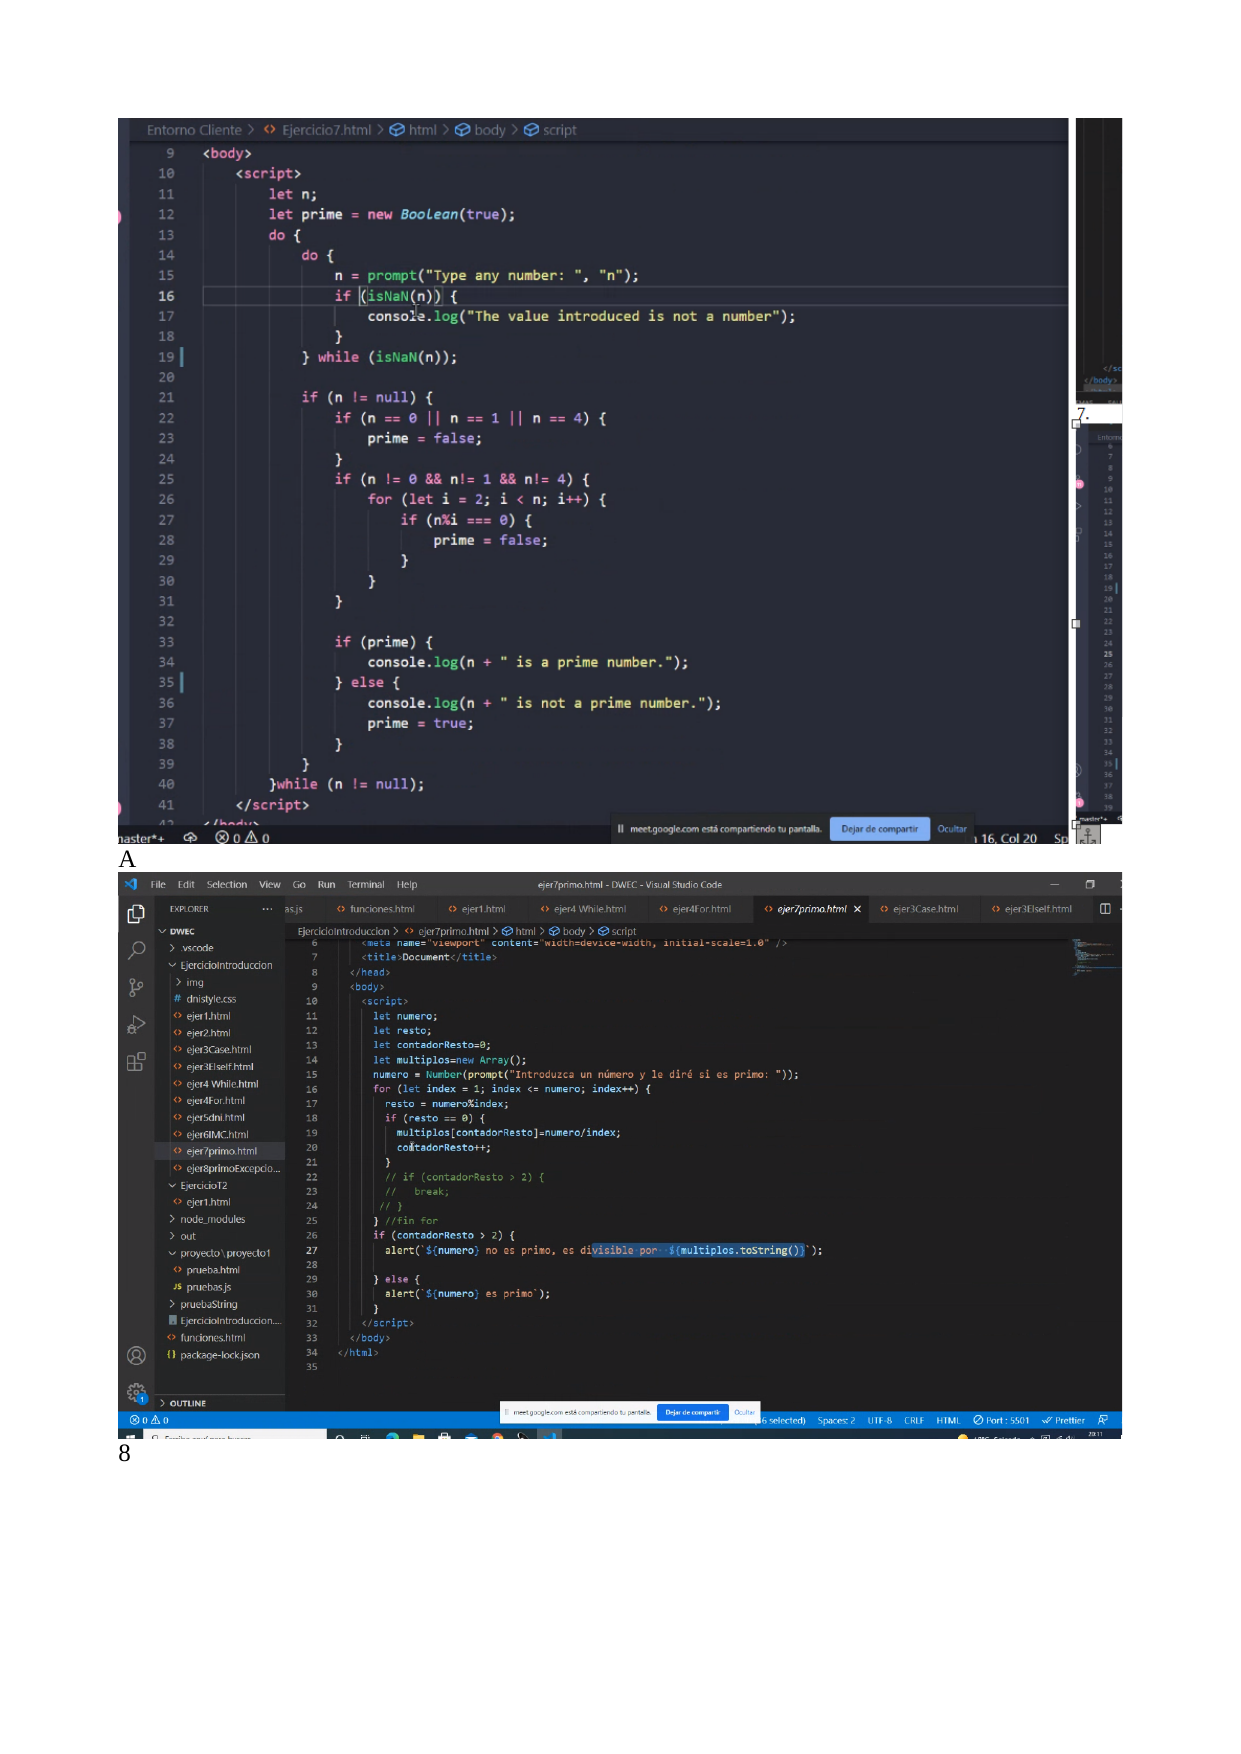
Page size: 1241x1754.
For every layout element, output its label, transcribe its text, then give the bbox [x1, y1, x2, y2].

picture [118, 872, 1123, 1439]
text A [118, 844, 1122, 872]
text 8 [118, 1439, 1122, 1467]
picture [118, 118, 1123, 844]
